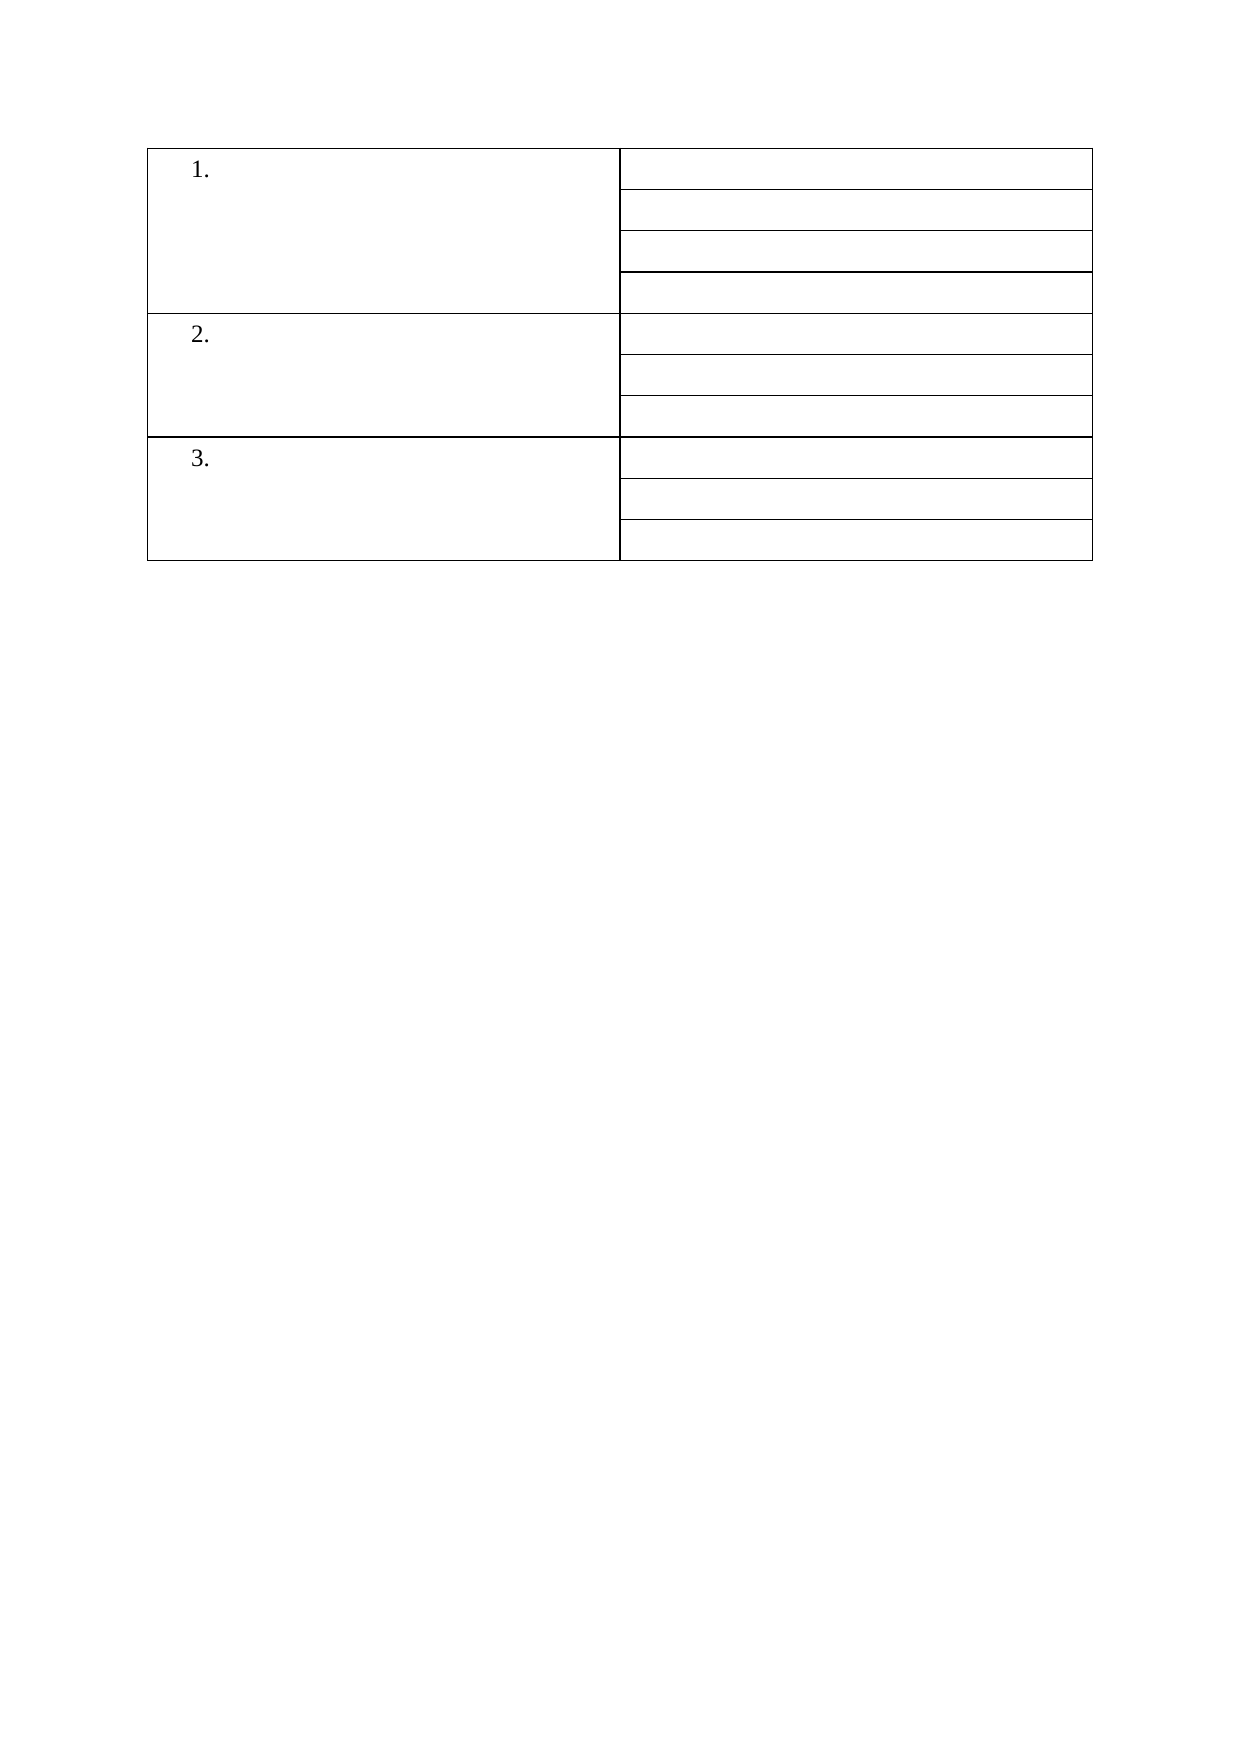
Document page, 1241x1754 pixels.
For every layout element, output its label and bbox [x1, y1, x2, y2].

table_cell [621, 396, 1092, 436]
table_header [621, 149, 1092, 189]
table_cell [148, 314, 619, 436]
table_cell [621, 479, 1092, 519]
table_cell [621, 314, 1092, 354]
table_cell [621, 273, 1092, 313]
table_cell [621, 190, 1092, 230]
table_header [148, 149, 619, 313]
table_cell [621, 520, 1092, 560]
table_cell [621, 355, 1092, 395]
table_cell [621, 231, 1092, 271]
table_cell [621, 438, 1092, 478]
table_cell [148, 438, 619, 560]
